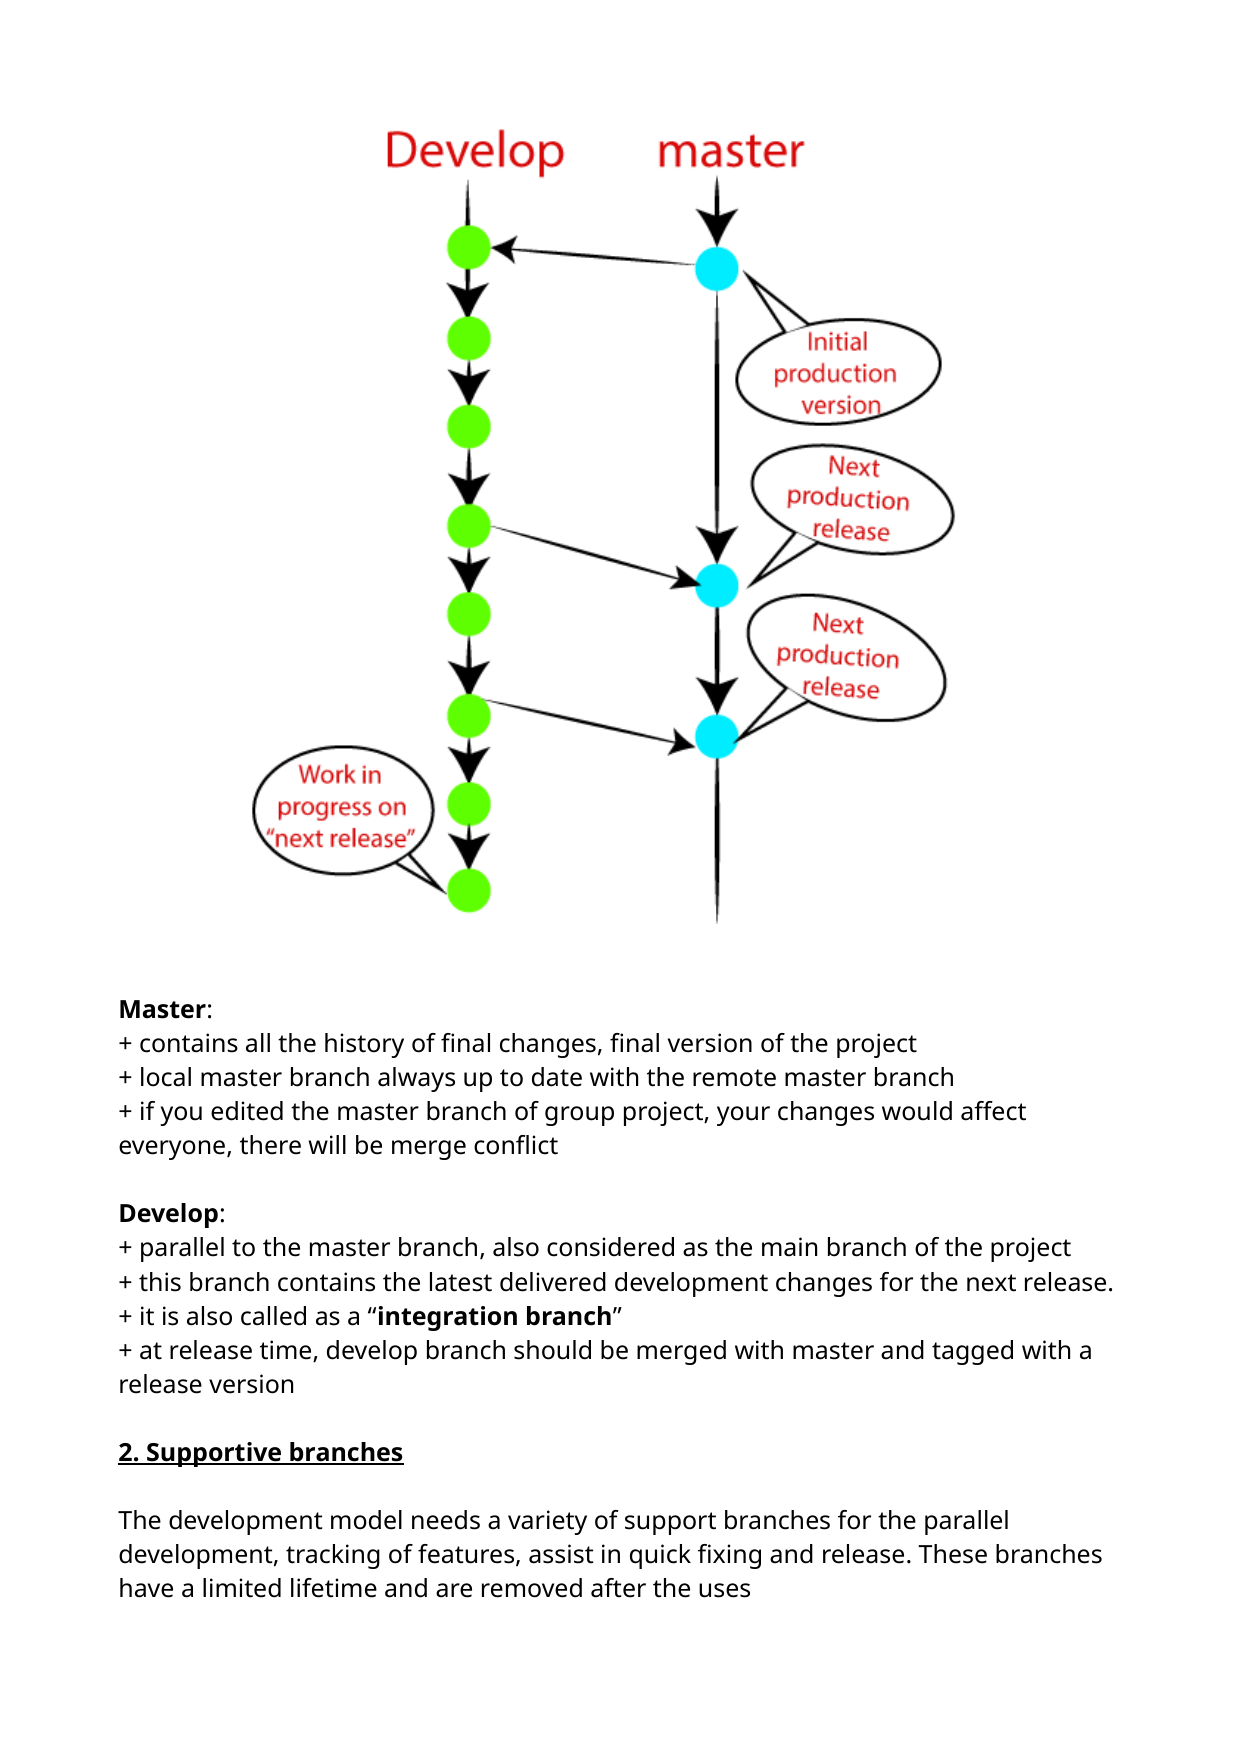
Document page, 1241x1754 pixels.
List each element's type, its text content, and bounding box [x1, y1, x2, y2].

text Develop: [118, 1196, 1122, 1230]
text Master: [118, 992, 1122, 1026]
text + contains all the history of final changes, final version of the project [118, 1026, 1122, 1060]
text + parallel to the master branch, also considered as the main branch of the project [118, 1230, 1122, 1264]
text + this branch contains the latest delivered development changes for the next release. [118, 1264, 1122, 1298]
picture [226, 118, 1014, 924]
text + local master branch always up to date with the remote master branch [118, 1060, 1122, 1094]
text + if you edited the master branch of group project, your changes would affect everyone, there will be merge conflict [118, 1094, 1122, 1162]
text 2. Supportive branches [118, 1434, 1122, 1468]
text + at release time, develop branch should be merged with master and tagged with a release version [118, 1332, 1122, 1400]
text The development model needs a variety of support branches for the parallel development, tracking of features, assist in quick fixing and release. These branches have a limited lifetime and are removed after the uses [118, 1503, 1122, 1605]
text + it is also called as a “integration branch” [118, 1298, 1122, 1332]
